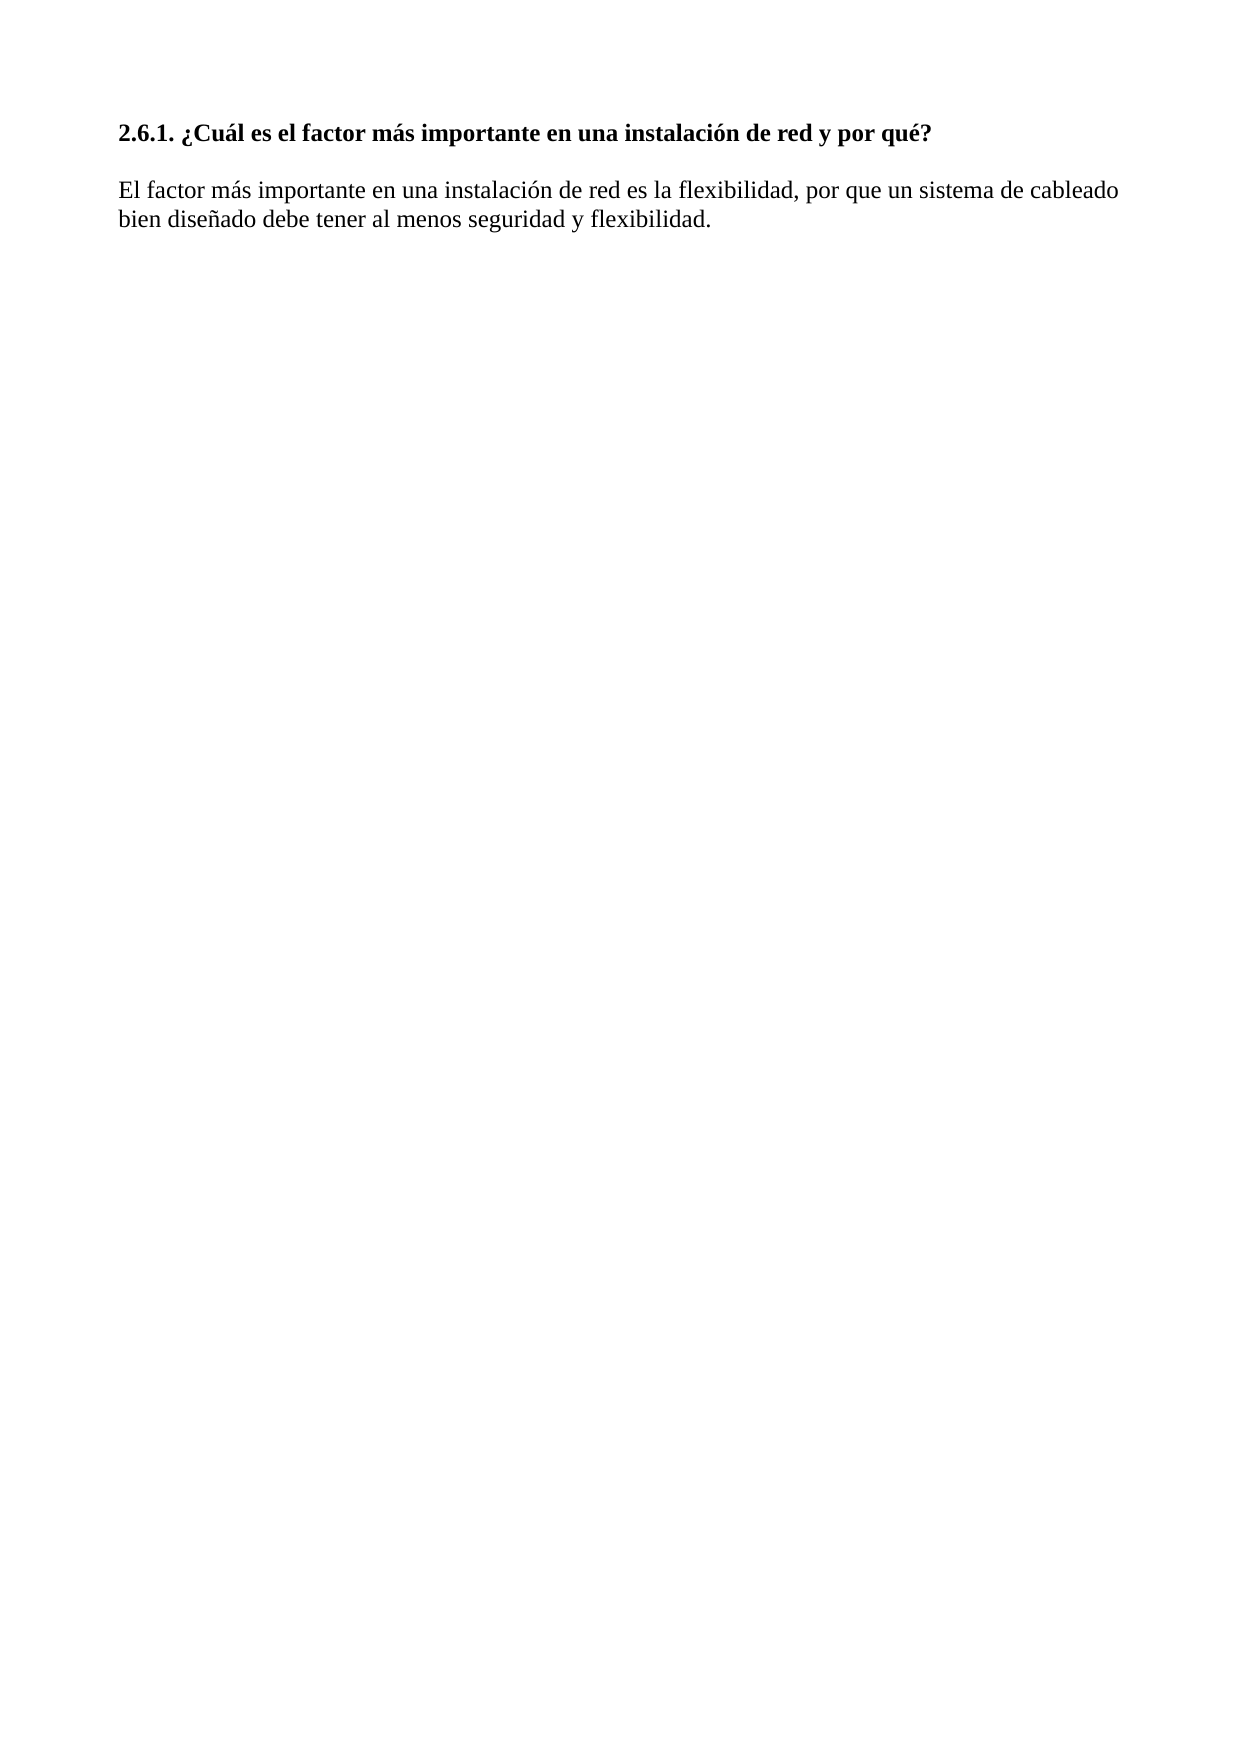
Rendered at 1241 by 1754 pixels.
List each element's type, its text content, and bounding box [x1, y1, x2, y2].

text 2.6.1. ¿Cuál es el factor más importante en una instalación de red y por qué? [118, 118, 1122, 147]
text El factor más importante en una instalación de red es la flexibilidad, por que un sistema de cableado bien diseñado debe tener al menos seguridad y flexibilidad. [118, 176, 1122, 233]
